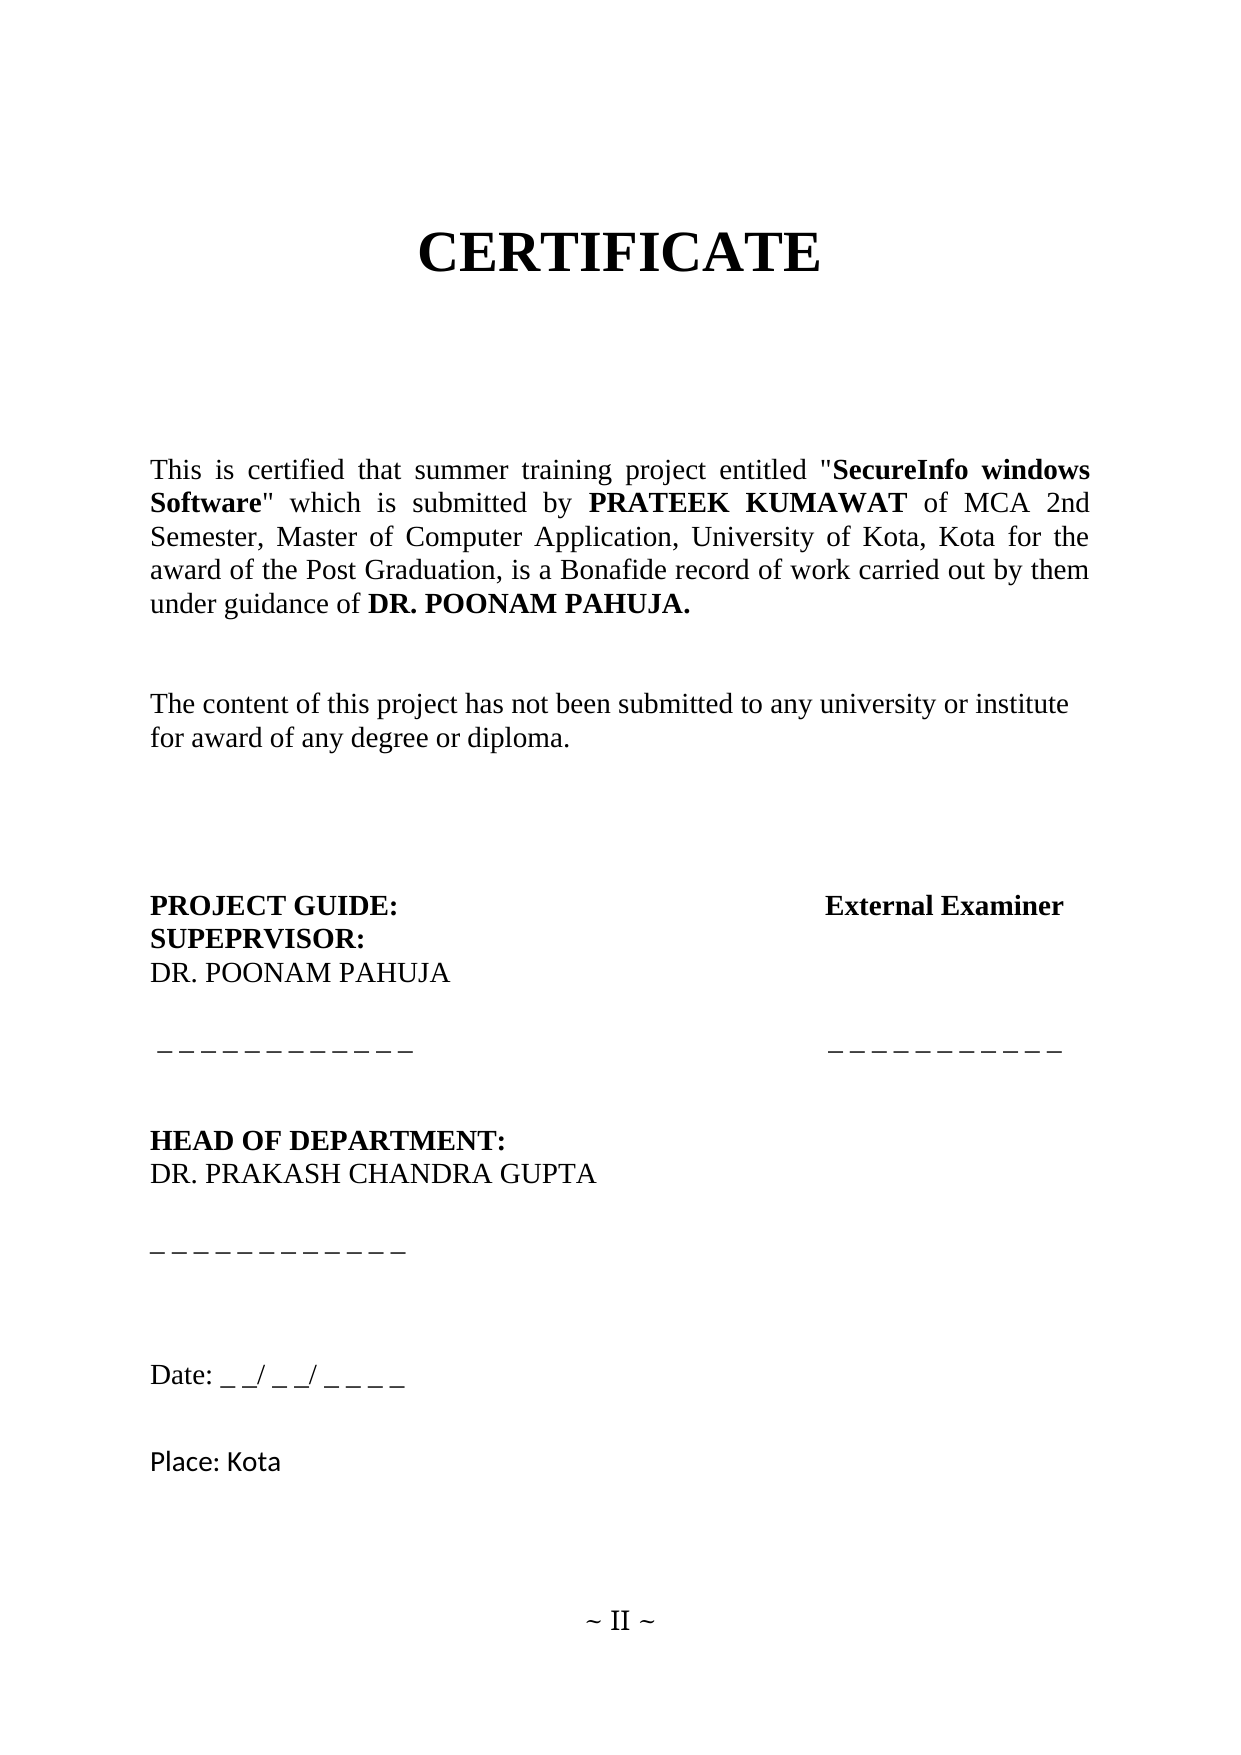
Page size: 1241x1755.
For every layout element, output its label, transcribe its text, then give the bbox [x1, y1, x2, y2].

text Place: Kota [150, 1443, 1090, 1479]
text This is certified that summer training project entitled "SecureInfo windows Software" which is submitted by PRATEEK KUMAWAT of MCA 2nd Semester, Master of Computer Application, University of Kota, Kota for the award of the Post Graduation, is a Bonafide record of work carried out by them under guidance of DR. POONAM PAHUJA. [150, 452, 1090, 619]
text DR. POONAM PAHUJA [150, 955, 1090, 988]
text Date: _ _/ _ _/ _ _ _ _ [150, 1357, 1090, 1391]
text The content of this project has not been submitted to any university or institute for award of any degree or diploma. [150, 687, 1090, 754]
text _ _ _ _ _ _ _ _ _ _ _ _ [150, 1223, 1090, 1257]
text DR. PRAKASH CHANDRA GUPTA [150, 1156, 1090, 1190]
text PROJECT GUIDE: External Examiner [150, 888, 1090, 921]
text _ _ _ _ _ _ _ _ _ _ _ _ _ _ _ _ _ _ _ _ _ _ _ [150, 1022, 1090, 1056]
text HEAD OF DEPARTMENT: [150, 1123, 1090, 1156]
text SUPEPRVISOR: [150, 921, 1090, 955]
text CERTIFICATE [150, 217, 1090, 284]
